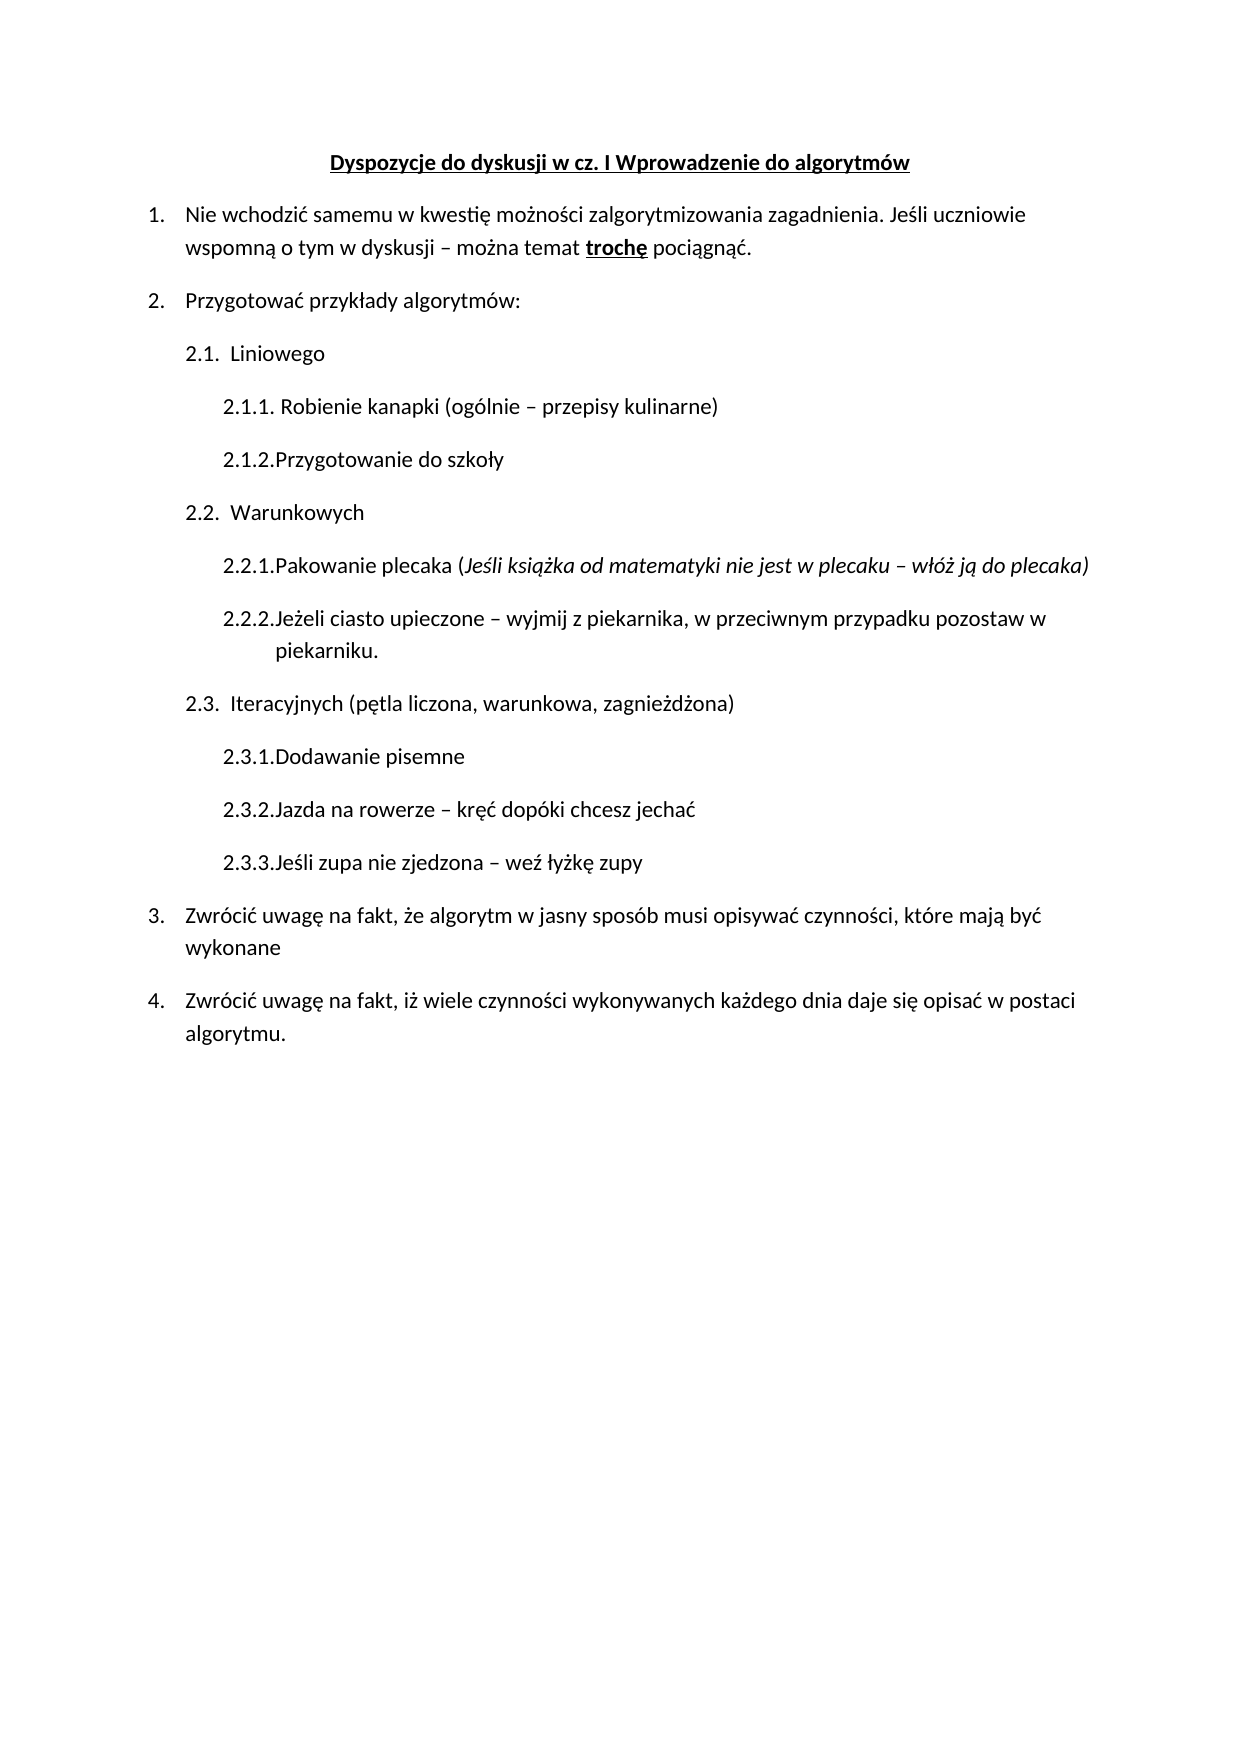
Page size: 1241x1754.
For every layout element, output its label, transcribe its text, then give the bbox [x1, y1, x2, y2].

list Jeżeli ciasto upieczone – wyjmij z piekarnika, w przeciwnym przypadku pozostaw w piekarniku. [223, 604, 1093, 664]
list Zwrócić uwagę na fakt, że algorytm w jasny sposób musi opisywać czynności, które mają być wykonane [148, 901, 1093, 961]
list Przygotować przykłady algorytmów: [148, 286, 1093, 314]
list Warunkowych [185, 498, 1093, 526]
text Dyspozycje do dyskusji w cz. I Wprowadzenie do algorytmów [148, 148, 1093, 176]
list Dodawanie pisemne [223, 742, 1093, 770]
list Przygotowanie do szkoły [223, 445, 1093, 473]
list Jazda na rowerze – kręć dopóki chcesz jechać [223, 795, 1093, 823]
list Pakowanie plecaka (Jeśli książka od matematyki nie jest w plecaku – włóż ją do plecaka) [223, 551, 1093, 579]
list Robienie kanapki (ogólnie – przepisy kulinarne) [223, 392, 1093, 420]
list Jeśli zupa nie zjedzona – weź łyżkę zupy [223, 848, 1093, 876]
list Nie wchodzić samemu w kwestię możności zalgorytmizowania zagadnienia. Jeśli uczniowie wspomną o tym w dyskusji – można temat trochę pociągnąć. [148, 201, 1093, 261]
list Liniowego [185, 339, 1093, 367]
list Zwrócić uwagę na fakt, iż wiele czynności wykonywanych każdego dnia daje się opisać w postaci algorytmu. [148, 986, 1093, 1047]
list Iteracyjnych (pętla liczona, warunkowa, zagnieżdżona) [185, 689, 1093, 717]
